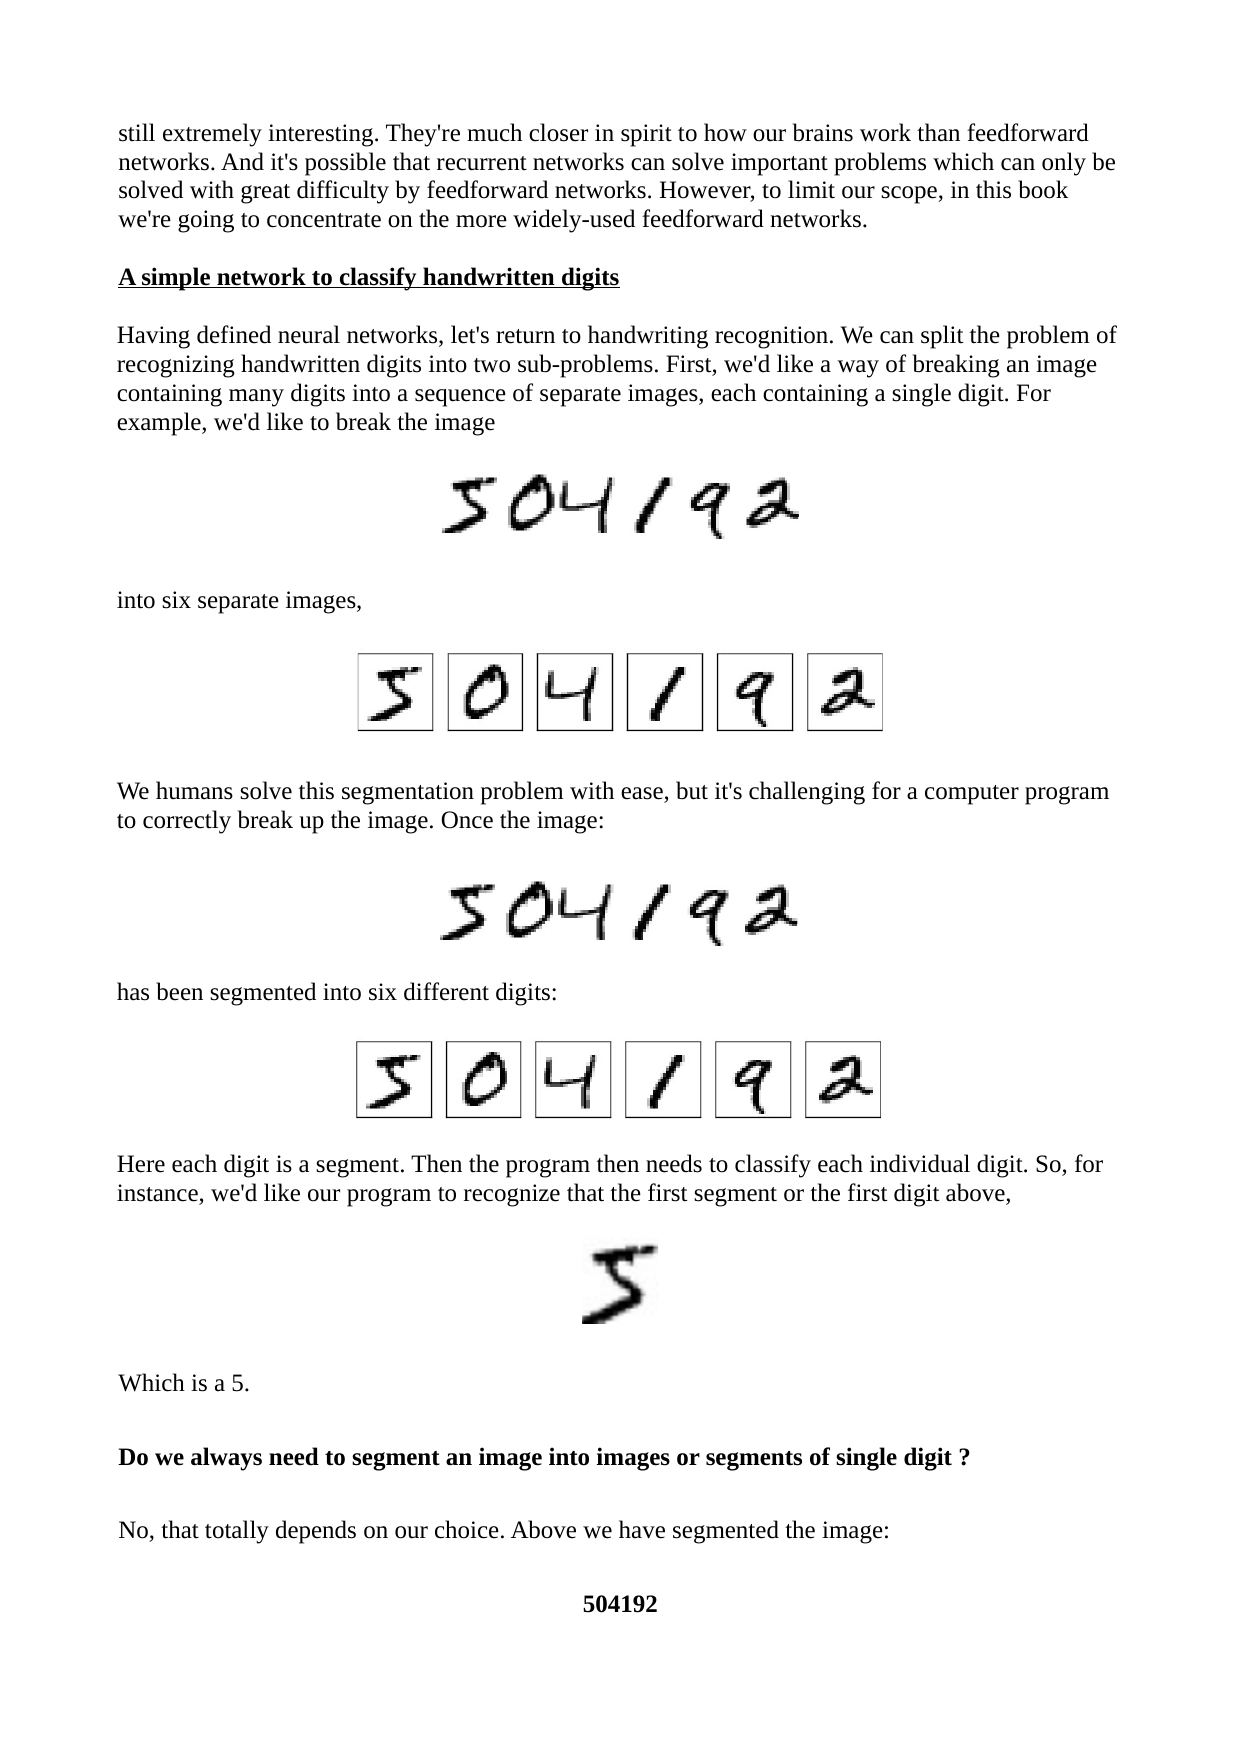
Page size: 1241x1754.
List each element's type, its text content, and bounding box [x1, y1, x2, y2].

text Do we always need to segment an image into images or segments of single digit ? [118, 1442, 1122, 1470]
picture [439, 872, 798, 947]
text 504192 [118, 1589, 1122, 1617]
picture [357, 648, 883, 732]
text Which is a 5. [118, 1368, 1122, 1397]
text We humans solve this segmentation problem with ease, but it's challenging for a computer program to correctly break up the image. Once the image: [117, 776, 1121, 833]
text Having defined neural networks, let's return to handwriting recognition. We can split the problem of recognizing handwritten digits into two sub-problems. First, we'd like a way of breaking an image containing many digits into a sequence of separate images, each containing a single digit. For example, we'd like to break the image [117, 320, 1121, 435]
text A simple network to classify handwritten digits [118, 262, 1122, 291]
picture [582, 1237, 659, 1324]
text has been segmented into six different digits: [117, 977, 1121, 1006]
text into six separate images, [117, 585, 1121, 613]
picture [441, 466, 799, 540]
text still extremely interesting. They're much closer in spirit to how our brains work than feedforward networks. And it's possible that recurrent networks can solve important problems which can only be [118, 118, 1122, 176]
text solved with great difficulty by feedforward networks. However, to limit our scope, in this book we're going to concentrate on the more widely-used feedforward networks. [118, 176, 1122, 233]
text Here each digit is a segment. Then the program then needs to classify each individual digit. So, for instance, we'd like our program to recognize that the first segment or the first digit above, [117, 1149, 1121, 1207]
picture [356, 1036, 881, 1119]
text No, that totally depends on our choice. Above we have segmented the image: [118, 1515, 1122, 1544]
